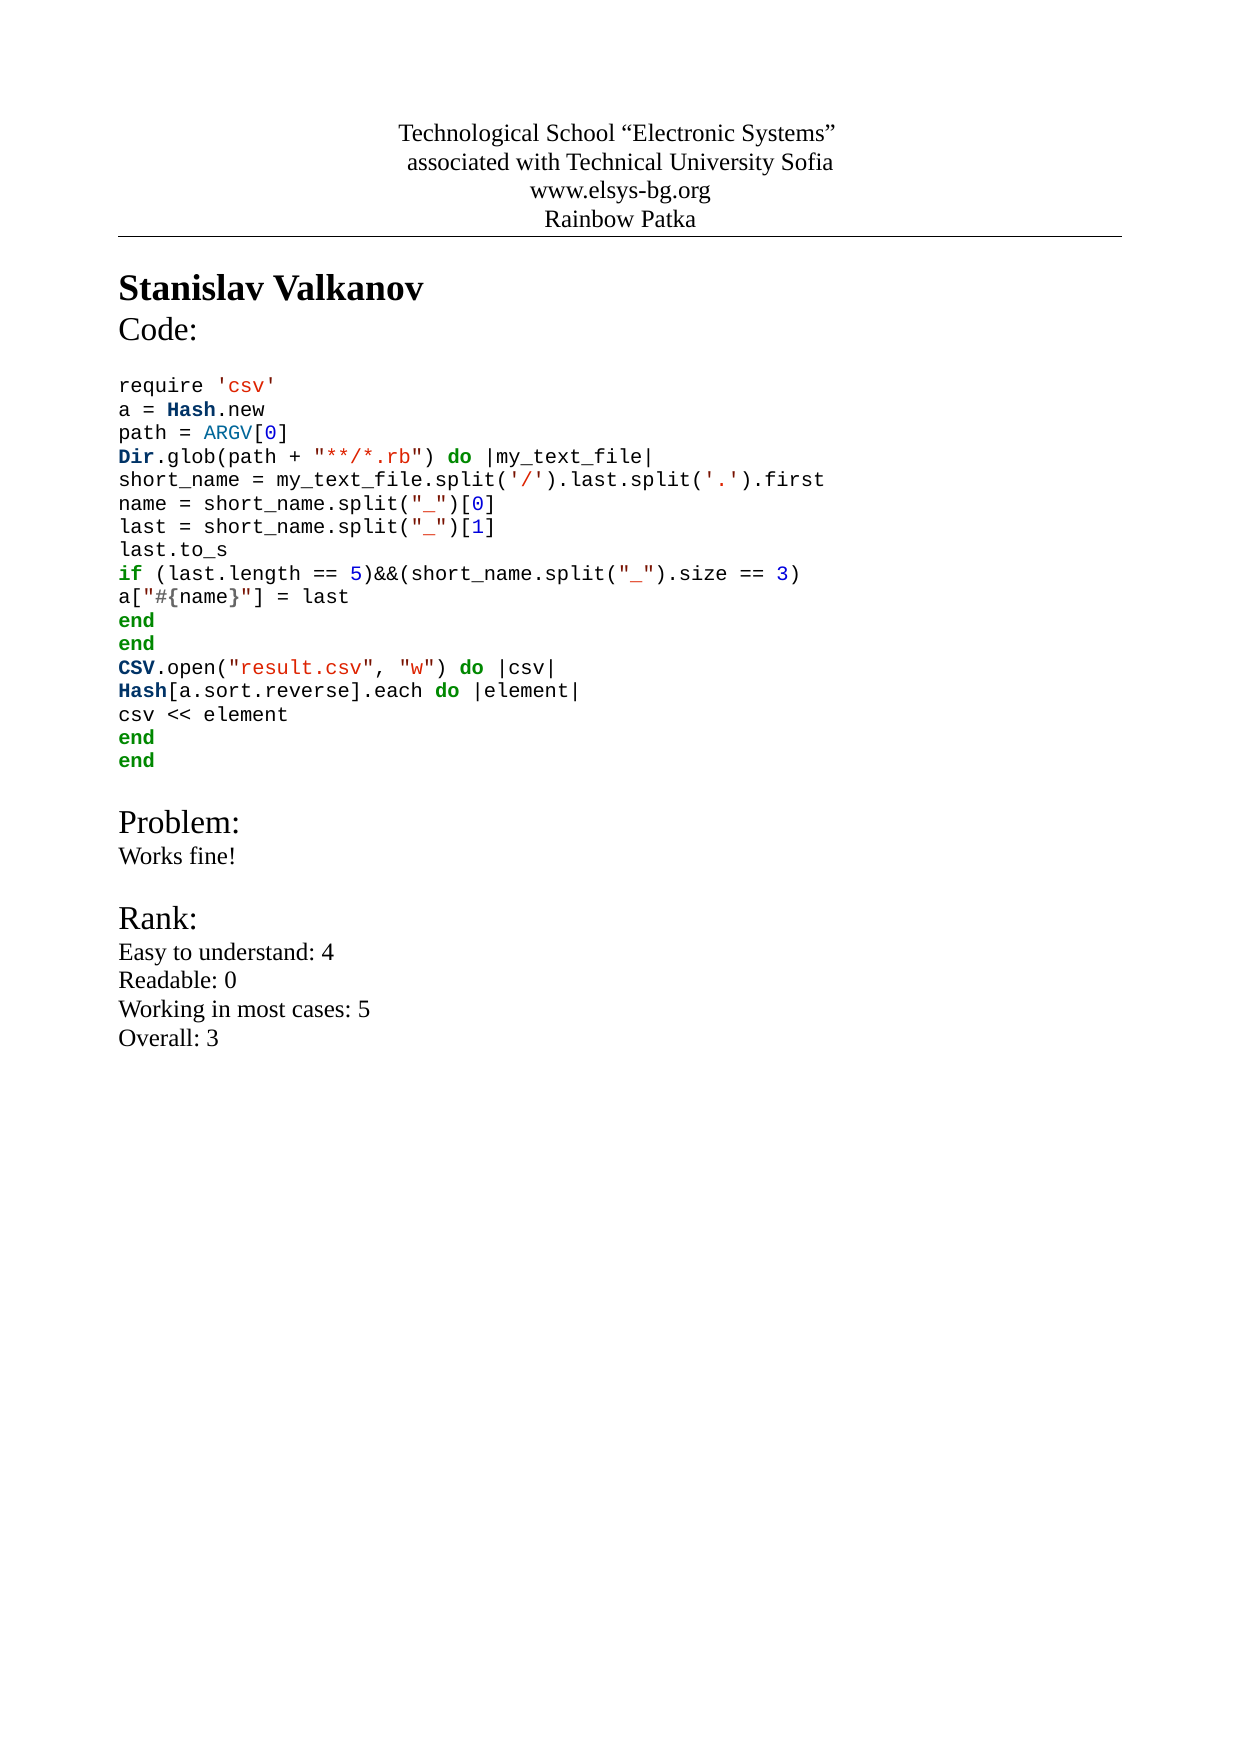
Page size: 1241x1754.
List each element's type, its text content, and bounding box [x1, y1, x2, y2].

text name = short_name.split("_")[0] [118, 493, 1122, 516]
text end [118, 633, 1122, 657]
text last.to_s [118, 539, 1122, 563]
text a = Hash.new [118, 399, 1122, 422]
text path = ARGV[0] [118, 422, 1122, 446]
text Problem: [118, 803, 1122, 841]
text Working in most cases: 5 [118, 994, 1122, 1023]
text Code: [118, 309, 1122, 347]
text Works fine! [118, 841, 1122, 870]
text require 'csv' [118, 376, 1122, 399]
text short_name = my_text_file.split('/').last.split('.').first [118, 469, 1122, 493]
text CSV.open("result.csv", "w") do |csv| [118, 657, 1122, 680]
text Overall: 3 [118, 1023, 1122, 1052]
text end [118, 727, 1122, 751]
text a["#{name}"] = last [118, 586, 1122, 610]
text end [118, 751, 1122, 774]
text if (last.length == 5)&&(short_name.split("_").size == 3) [118, 563, 1122, 586]
text Dir.glob(path + "**/*.rb") do |my_text_file| [118, 446, 1122, 469]
text Rank: [118, 898, 1122, 937]
text Stanislav Valkanov [118, 266, 1122, 309]
text Readable: 0 [118, 966, 1122, 994]
text Hash[a.sort.reverse].each do |element| [118, 680, 1122, 704]
text end [118, 610, 1122, 633]
text csv << element [118, 704, 1122, 727]
text last = short_name.split("_")[1] [118, 516, 1122, 539]
text Easy to understand: 4 [118, 937, 1122, 966]
